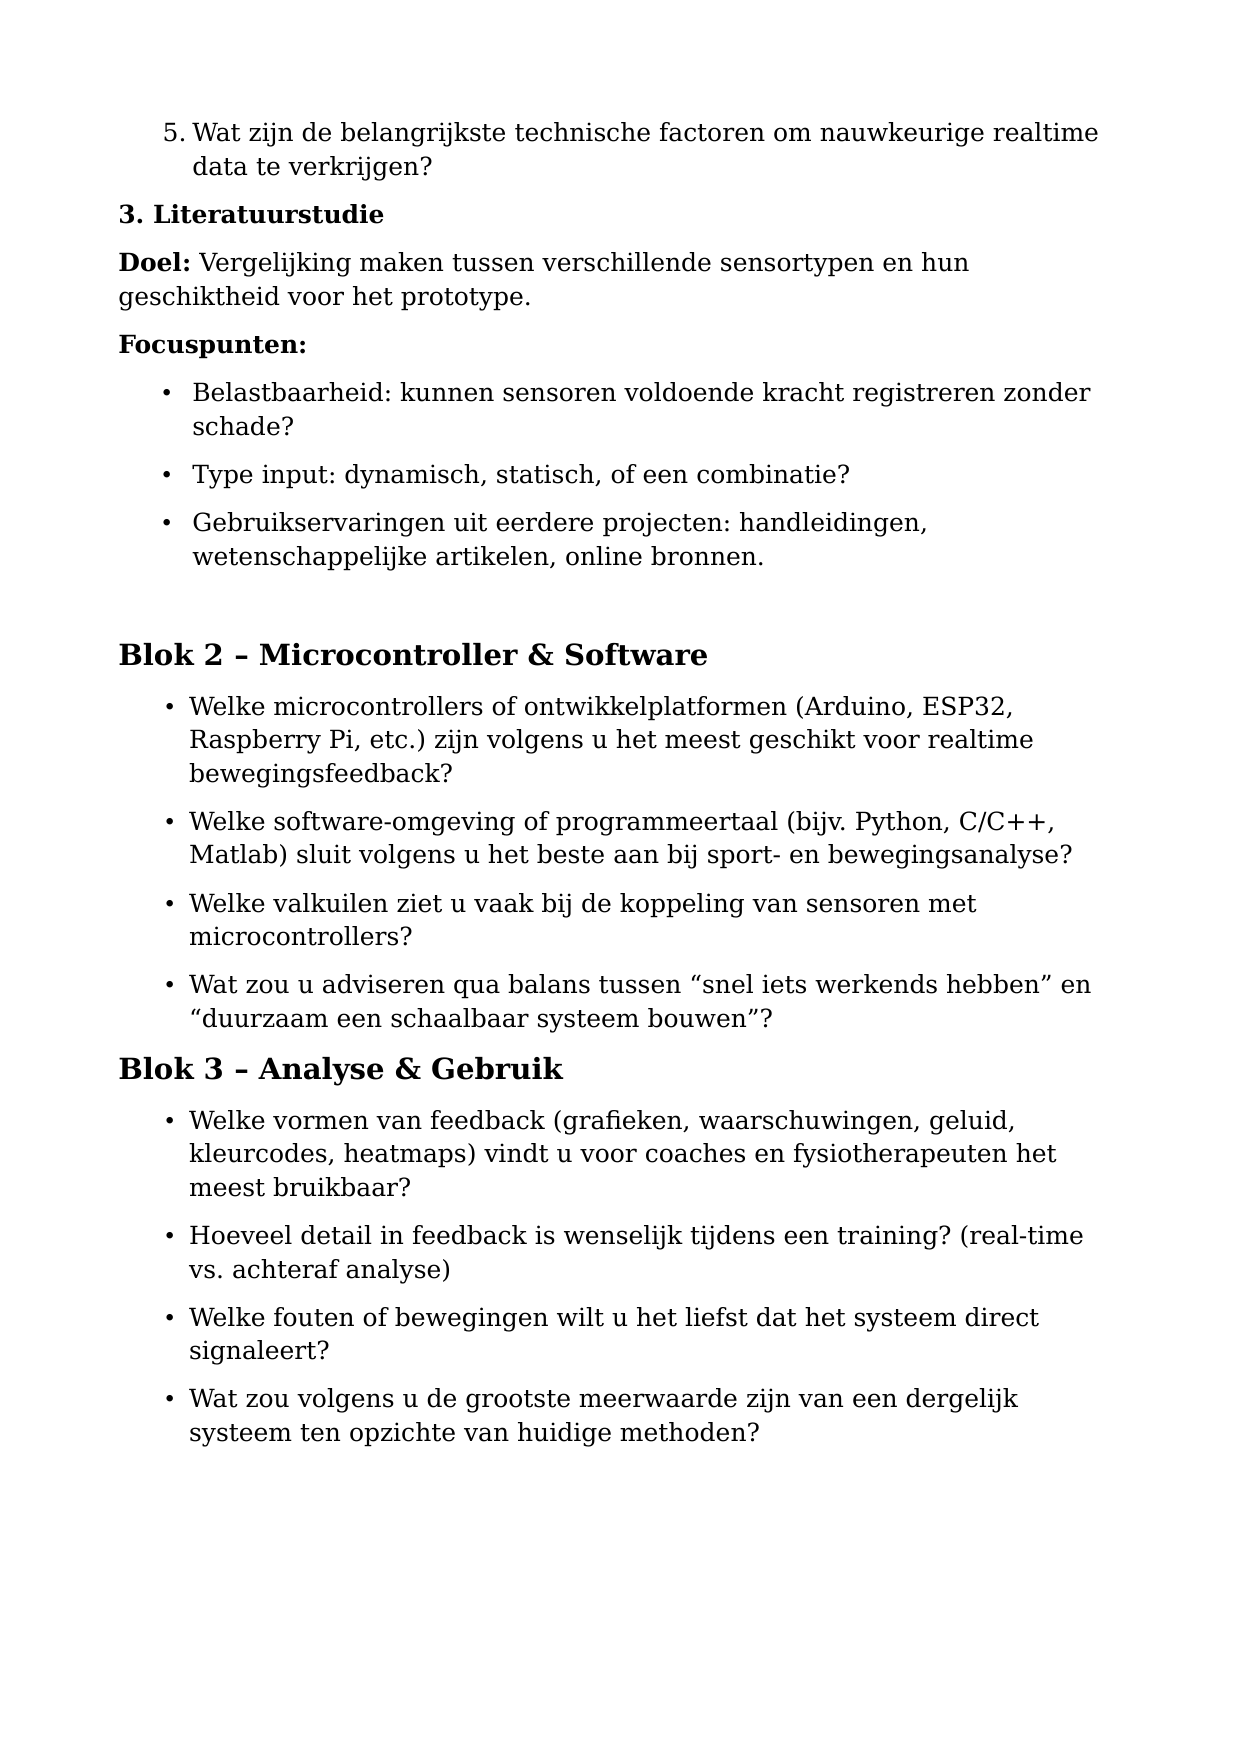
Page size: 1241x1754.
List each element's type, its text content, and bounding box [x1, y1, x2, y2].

list Wat zou u adviseren qua balans tussen “snel iets werkends hebben” en “duurzaam een schaalbaar systeem bouwen”? [165, 970, 1122, 1033]
list Wat zou volgens u de grootste meerwaarde zijn van een dergelijk systeem ten opzichte van huidige methoden? [165, 1384, 1122, 1447]
list Welke vormen van feedback (grafieken, waarschuwingen, geluid, kleurcodes, heatmaps) vindt u voor coaches en fysiotherapeuten het meest bruikbaar? [165, 1106, 1122, 1202]
list Welke microcontrollers of ontwikkelplatformen (Arduino, ESP32, Raspberry Pi, etc.) zijn volgens u het meest geschikt voor realtime bewegingsfeedback? [165, 692, 1122, 788]
list Welke valkuilen ziet u vaak bij de koppeling van sensoren met microcontrollers? [165, 889, 1122, 951]
list Type input: dynamisch, statisch, of een combinatie? [162, 460, 1122, 489]
list Wat zijn de belangrijkste technische factoren om nauwkeurige realtime data te verkrijgen? [162, 118, 1122, 181]
text Doel: Vergelijking maken tussen verschillende sensortypen en hun geschiktheid voor het prototype. [118, 248, 1122, 311]
text Focuspunten: [118, 330, 1122, 359]
list Hoeveel detail in feedback is wenselijk tijdens een training? (real-time vs. achteraf analyse) [165, 1221, 1122, 1284]
list Belastbaarheid: kunnen sensoren voldoende kracht registreren zonder schade? [162, 378, 1122, 441]
list Welke fouten of bewegingen wilt u het liefst dat het systeem direct signaleert? [165, 1303, 1122, 1366]
list Welke software-omgeving of programmeertaal (bijv. Python, C/C++, Matlab) sluit volgens u het beste aan bij sport- en bewegingsanalyse? [165, 807, 1122, 870]
list Gebruikservaringen uit eerdere projecten: handleidingen, wetenschappelijke artikelen, online bronnen. [162, 508, 1122, 571]
subtitle Blok 3 – Analyse & Gebruik [118, 1052, 1122, 1086]
subtitle Blok 2 – Microcontroller & Software [118, 638, 1122, 672]
subtitle 3. Literatuurstudie [118, 200, 1122, 229]
